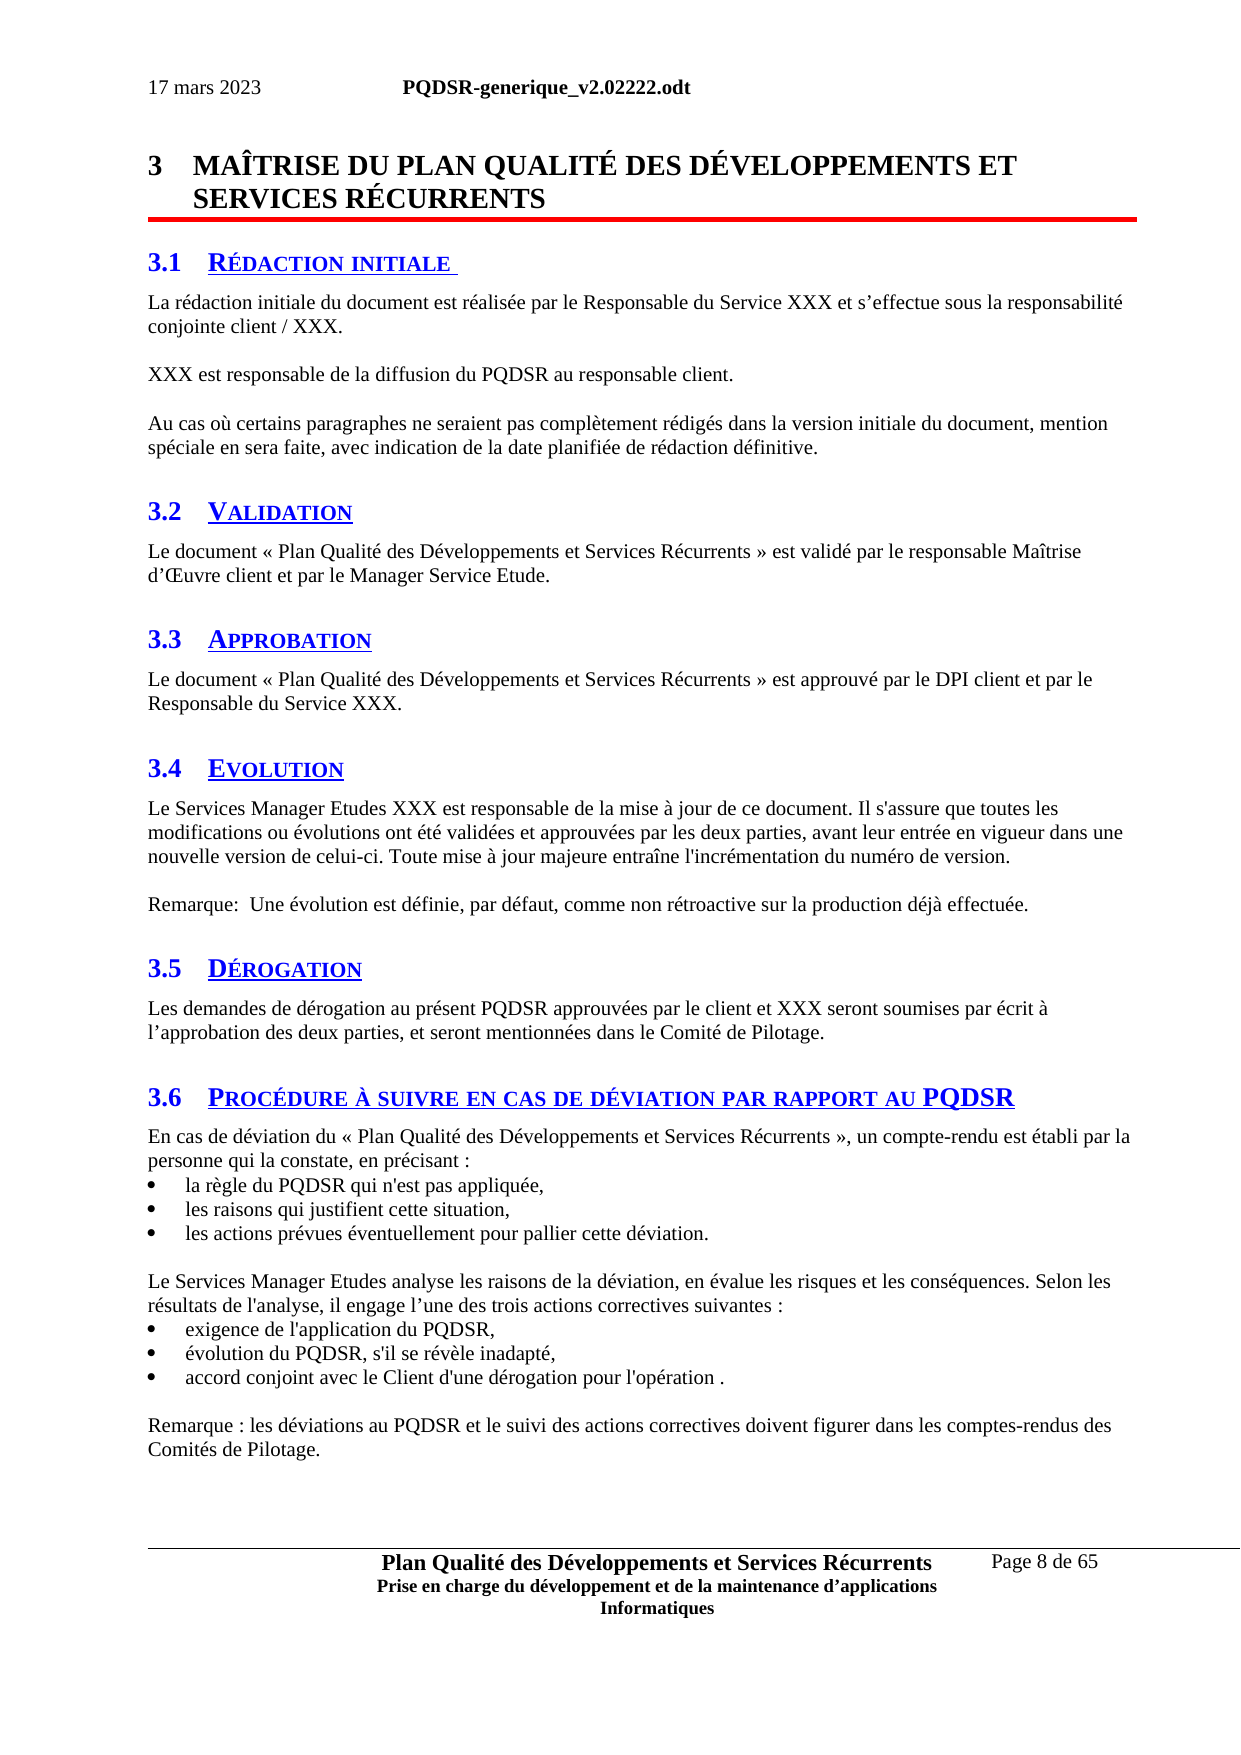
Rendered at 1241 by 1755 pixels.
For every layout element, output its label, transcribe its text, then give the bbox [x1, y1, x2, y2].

text Remarque: Une évolution est définie, par défaut, comme non rétroactive sur la production déjà effectuée. [148, 892, 1137, 916]
subtitle Dérogation [148, 952, 1137, 983]
text Les demandes de dérogation au présent PQDSR approuvées par le client et XXX seront soumises par écrit à l’approbation des deux parties, et seront mentionnées dans le Comité de Pilotage. [148, 996, 1137, 1044]
subtitle Maîtrise du Plan Qualité des Développements et Services Récurrents [148, 148, 1137, 217]
subtitle Rédaction initiale [148, 247, 1137, 278]
list les raisons qui justifient cette situation, [148, 1197, 1137, 1221]
subtitle Evolution [148, 752, 1137, 783]
list la règle du PQDSR qui n'est pas appliquée, [148, 1172, 1137, 1197]
list accord conjoint avec le Client d'une dérogation pour l'opération . [148, 1365, 1137, 1389]
text XXX est responsable de la diffusion du PQDSR au responsable client. [148, 362, 1137, 386]
subtitle Approbation [148, 623, 1137, 655]
subtitle Validation [148, 495, 1137, 526]
subtitle Procédure à suivre en cas de déviation par rapport au PQDSR [148, 1081, 1137, 1112]
text En cas de déviation du « Plan Qualité des Développements et Services Récurrents », un compte-rendu est établi par la personne qui la constate, en précisant : [148, 1124, 1137, 1172]
text Le Services Manager Etudes analyse les raisons de la déviation, en évalue les risques et les conséquences. Selon les résultats de l'analyse, il engage l’une des trois actions correctives suivantes : [148, 1269, 1137, 1317]
list évolution du PQDSR, s'il se révèle inadapté, [148, 1341, 1137, 1365]
text Le document « Plan Qualité des Développements et Services Récurrents » est approuvé par le DPI client et par le Responsable du Service XXX. [148, 667, 1137, 715]
text Remarque : les déviations au PQDSR et le suivi des actions correctives doivent figurer dans les comptes-rendus des Comités de Pilotage. [148, 1413, 1137, 1461]
text Au cas où certains paragraphes ne seraient pas complètement rédigés dans la version initiale du document, mention spéciale en sera faite, avec indication de la date planifiée de rédaction définitive. [148, 411, 1137, 459]
list exigence de l'application du PQDSR, [148, 1317, 1137, 1341]
text Le Services Manager Etudes XXX est responsable de la mise à jour de ce document. Il s'assure que toutes les modifications ou évolutions ont été validées et approuvées par les deux parties, avant leur entrée en vigueur dans une nouvelle version de celui-ci. Toute mise à jour majeure entraîne l'incrémentation du numéro de version. [148, 796, 1137, 868]
text La rédaction initiale du document est réalisée par le Responsable du Service XXX et s’effectue sous la responsabilité conjointe client / XXX. [148, 290, 1137, 338]
list les actions prévues éventuellement pour pallier cette déviation. [148, 1221, 1137, 1245]
text Le document « Plan Qualité des Développements et Services Récurrents » est validé par le responsable Maîtrise d’Œuvre client et par le Manager Service Etude. [148, 539, 1137, 587]
